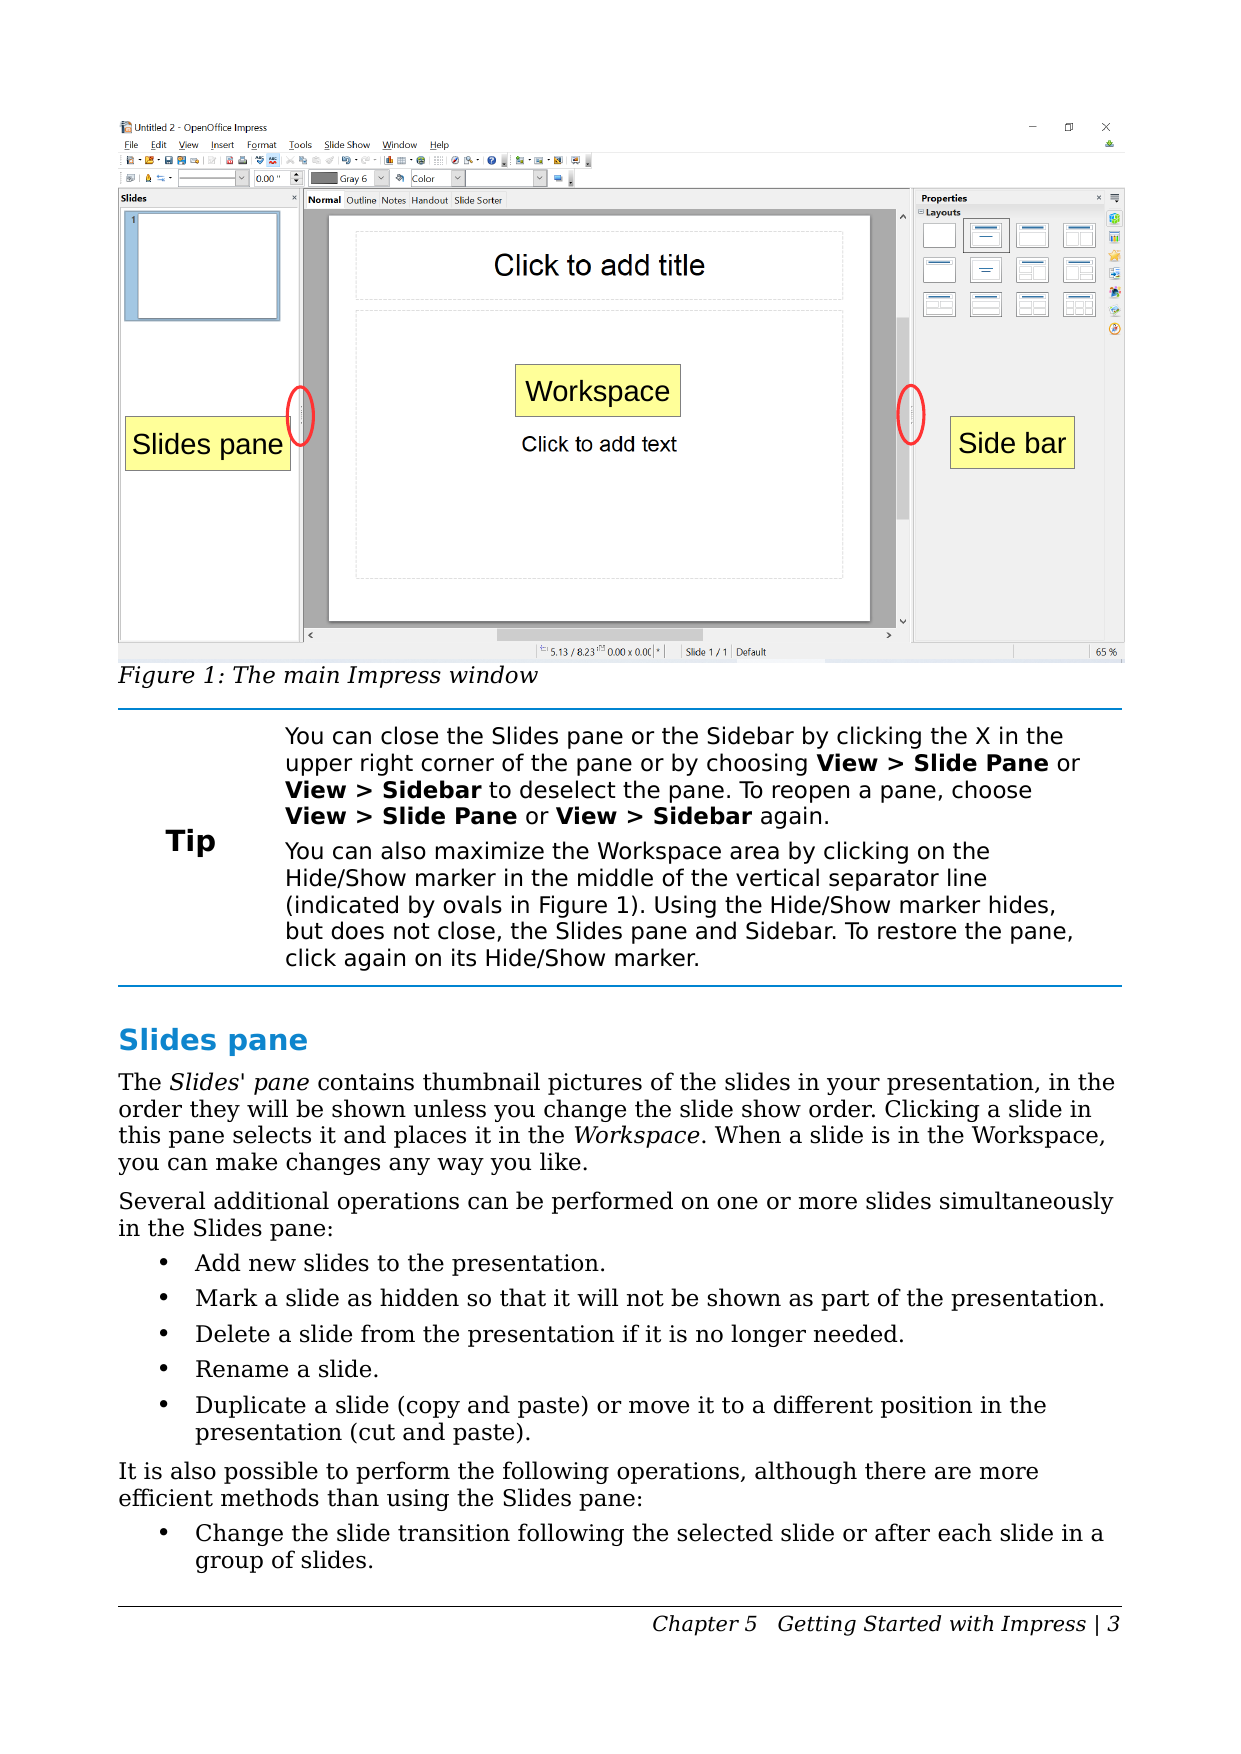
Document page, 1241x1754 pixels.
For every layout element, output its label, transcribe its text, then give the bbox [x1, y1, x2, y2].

text Figure 1: The main Impress window [118, 663, 1125, 689]
list Rename a slide. [156, 1354, 1122, 1383]
list Several additional operations can be performed on one or more slides simultaneously in the Slides pane: [118, 1188, 1122, 1242]
text The Slides' pane contains thumbnail pictures of the slides in your presentation, in the order they will be shown unless you change the slide show order. Clicking a slide in this pane selects it and places it in the Workspace. When a slide is in the Workspace, you can make changes any way you like. [118, 1069, 1122, 1176]
list Add new slides to the presentation. [156, 1248, 1122, 1277]
subtitle Slides pane [118, 1023, 1122, 1057]
list Delete a slide from the presentation if it is no longer needed. [156, 1319, 1122, 1348]
list Mark a slide as hidden so that it will not be shown as part of the presentation. [156, 1283, 1122, 1313]
list Duplicate a slide (copy and paste) or move it to a different position in the presentation (cut and paste). [156, 1390, 1122, 1446]
table_header You can close the Slides pane or the Sidebar by clicking the X in the upper right corner of the pane or by choosing View > Slide Pane or View > Sidebar to deselect the pane. To reopen a pane, choose View > Slide Pane or View > Sidebar again. You can also maximize the Workspace area by clicking on the Hide/Show marker in the middle of the vertical separator line (indicated by ovals in Figure 1). Using the Hide/Show marker hides, but does not close, the Slides pane and Sidebar. To restore the pane, click again on its Hide/Show marker. [264, 710, 1122, 985]
picture [118, 118, 1125, 663]
list Change the slide transition following the selected slide or after each slide in a group of slides. [156, 1518, 1122, 1574]
list It is also possible to perform the following operations, although there are more efficient methods than using the Slides pane: [118, 1458, 1122, 1511]
table_header Tip [118, 710, 263, 985]
